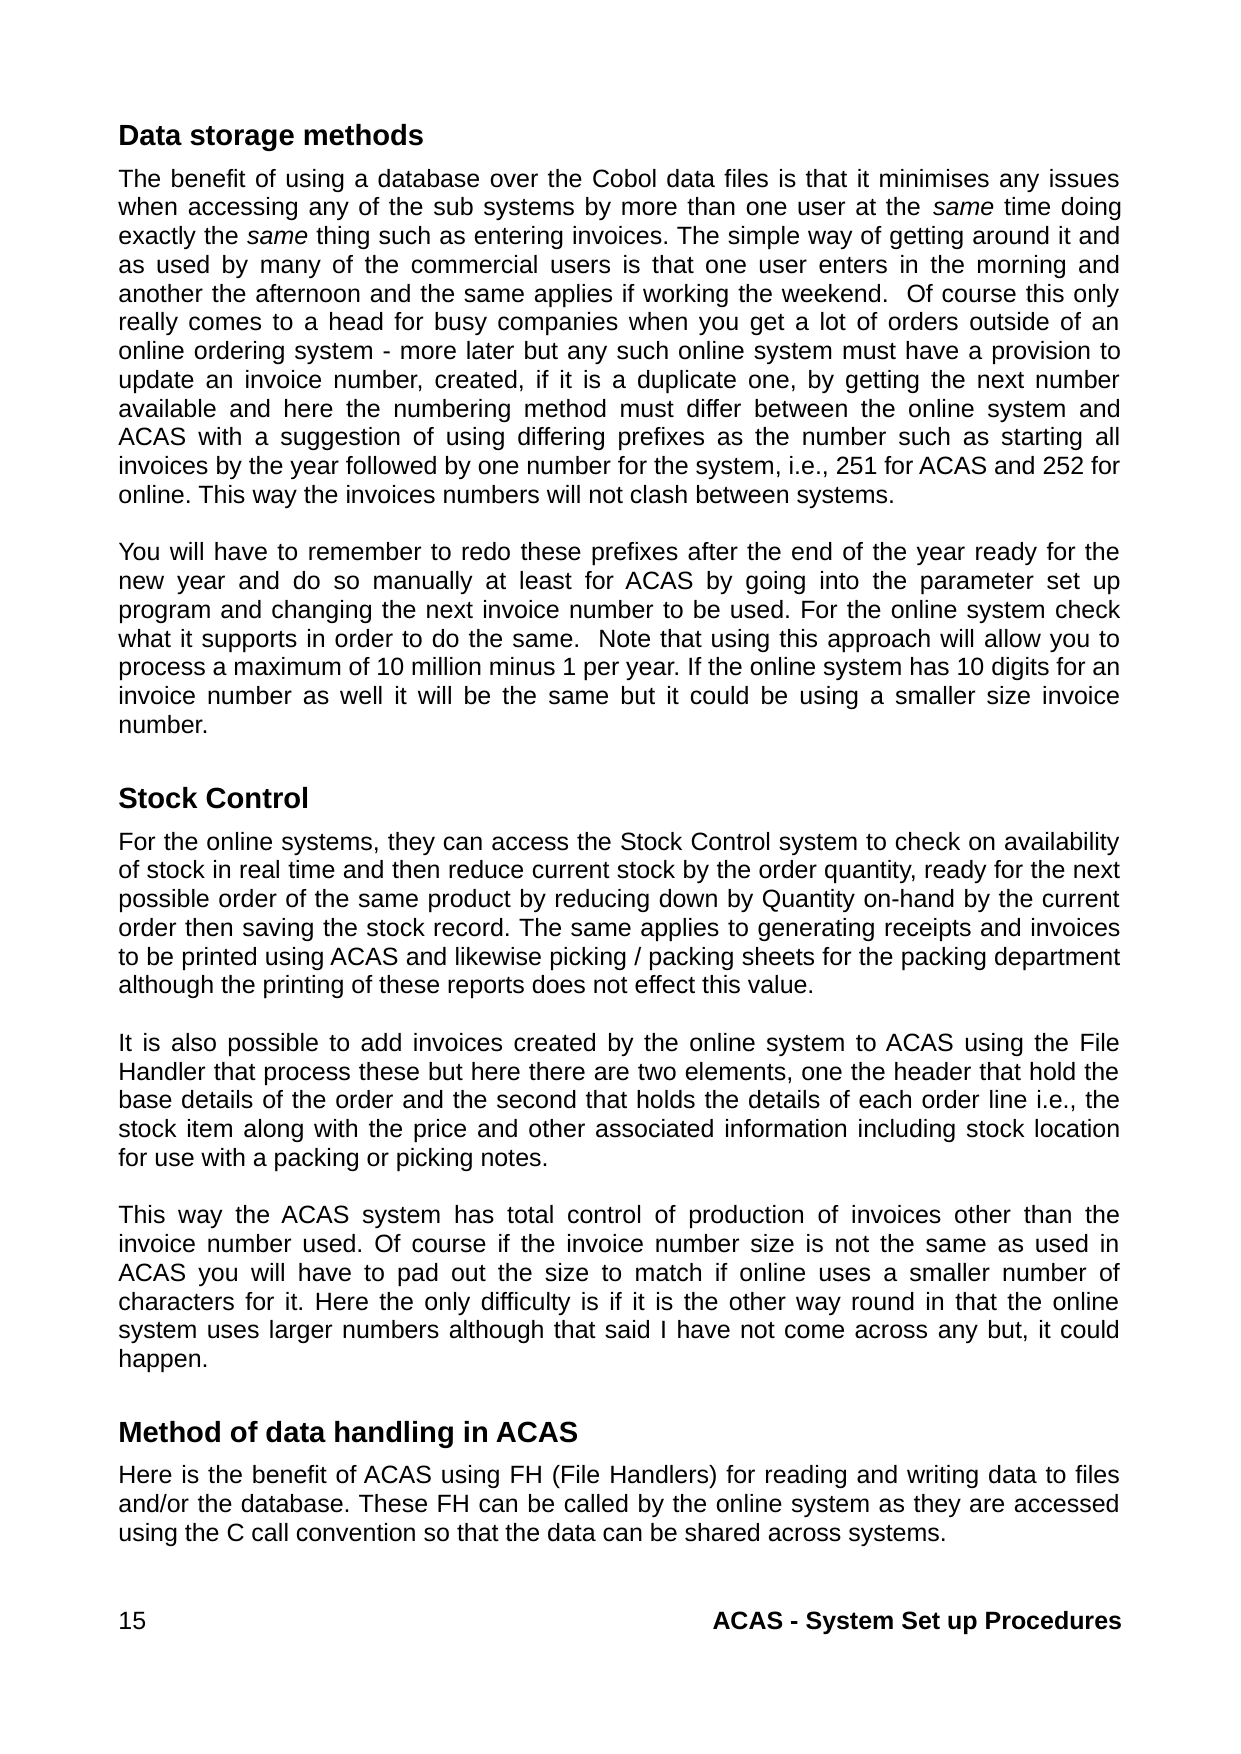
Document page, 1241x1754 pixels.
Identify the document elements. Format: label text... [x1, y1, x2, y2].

subtitle Data storage methods [118, 118, 1122, 152]
text This way the ACAS system has total control of production of invoices other than the invoice number used. Of course if the invoice number size is not the same as used in ACAS you will have to pad out the size to match if online uses a smaller number of characters for it. Here the only difficulty is if it is the other way round in that the online system uses larger numbers although that said I have not come across any but, it could happen. [118, 1200, 1122, 1373]
text The benefit of using a database over the Cobol data files is that it minimises any issues when accessing any of the sub systems by more than one user at the same time doing exactly the same thing such as entering invoices. The simple way of getting around it and as used by many of the commercial users is that one user enters in the morning and another the afternoon and the same applies if working the weekend. Of course this only really comes to a head for busy companies when you get a lot of orders outside of an online ordering system - more later but any such online system must have a provision to update an invoice number, created, if it is a duplicate one, by getting the next number available and here the numbering method must differ between the online system and ACAS with a suggestion of using differing prefixes as the number such as starting all invoices by the year followed by one number for the system, i.e., 251 for ACAS and 252 for online. This way the invoices numbers will not clash between systems. [118, 164, 1122, 509]
subtitle Method of data handling in ACAS [118, 1415, 1122, 1448]
text Here is the benefit of ACAS using FH (File Handlers) for reading and writing data to files and/or the database. These FH can be called by the online system as they are accessed using the C call convention so that the data can be shared across systems. [118, 1461, 1122, 1547]
text For the online systems, they can access the Stock Control system to check on availability of stock in real time and then reduce current stock by the order quantity, ready for the next possible order of the same product by reducing down by Quantity on-hand by the current order then saving the stock record. The same applies to generating receipts and invoices to be printed using ACAS and likewise picking / packing sheets for the packing department although the printing of these reports does not effect this value. [118, 826, 1122, 999]
text It is also possible to add invoices created by the online system to ACAS using the File Handler that process these but here there are two elements, one the header that hold the base details of the order and the second that holds the details of each order line i.e., the stock item along with the price and other associated information including stock location for use with a packing or picking notes. [118, 1028, 1122, 1171]
subtitle Stock Control [118, 781, 1122, 814]
text You will have to remember to redo these prefixes after the end of the year ready for the new year and do so manually at least for ACAS by going into the parameter set up program and changing the next invoice number to be used. For the online system check what it supports in order to do the same. Note that using this approach will allow you to process a maximum of 10 million minus 1 per year. If the online system has 10 digits for an invoice number as well it will be the same but it could be using a smaller size invoice number. [118, 537, 1122, 739]
